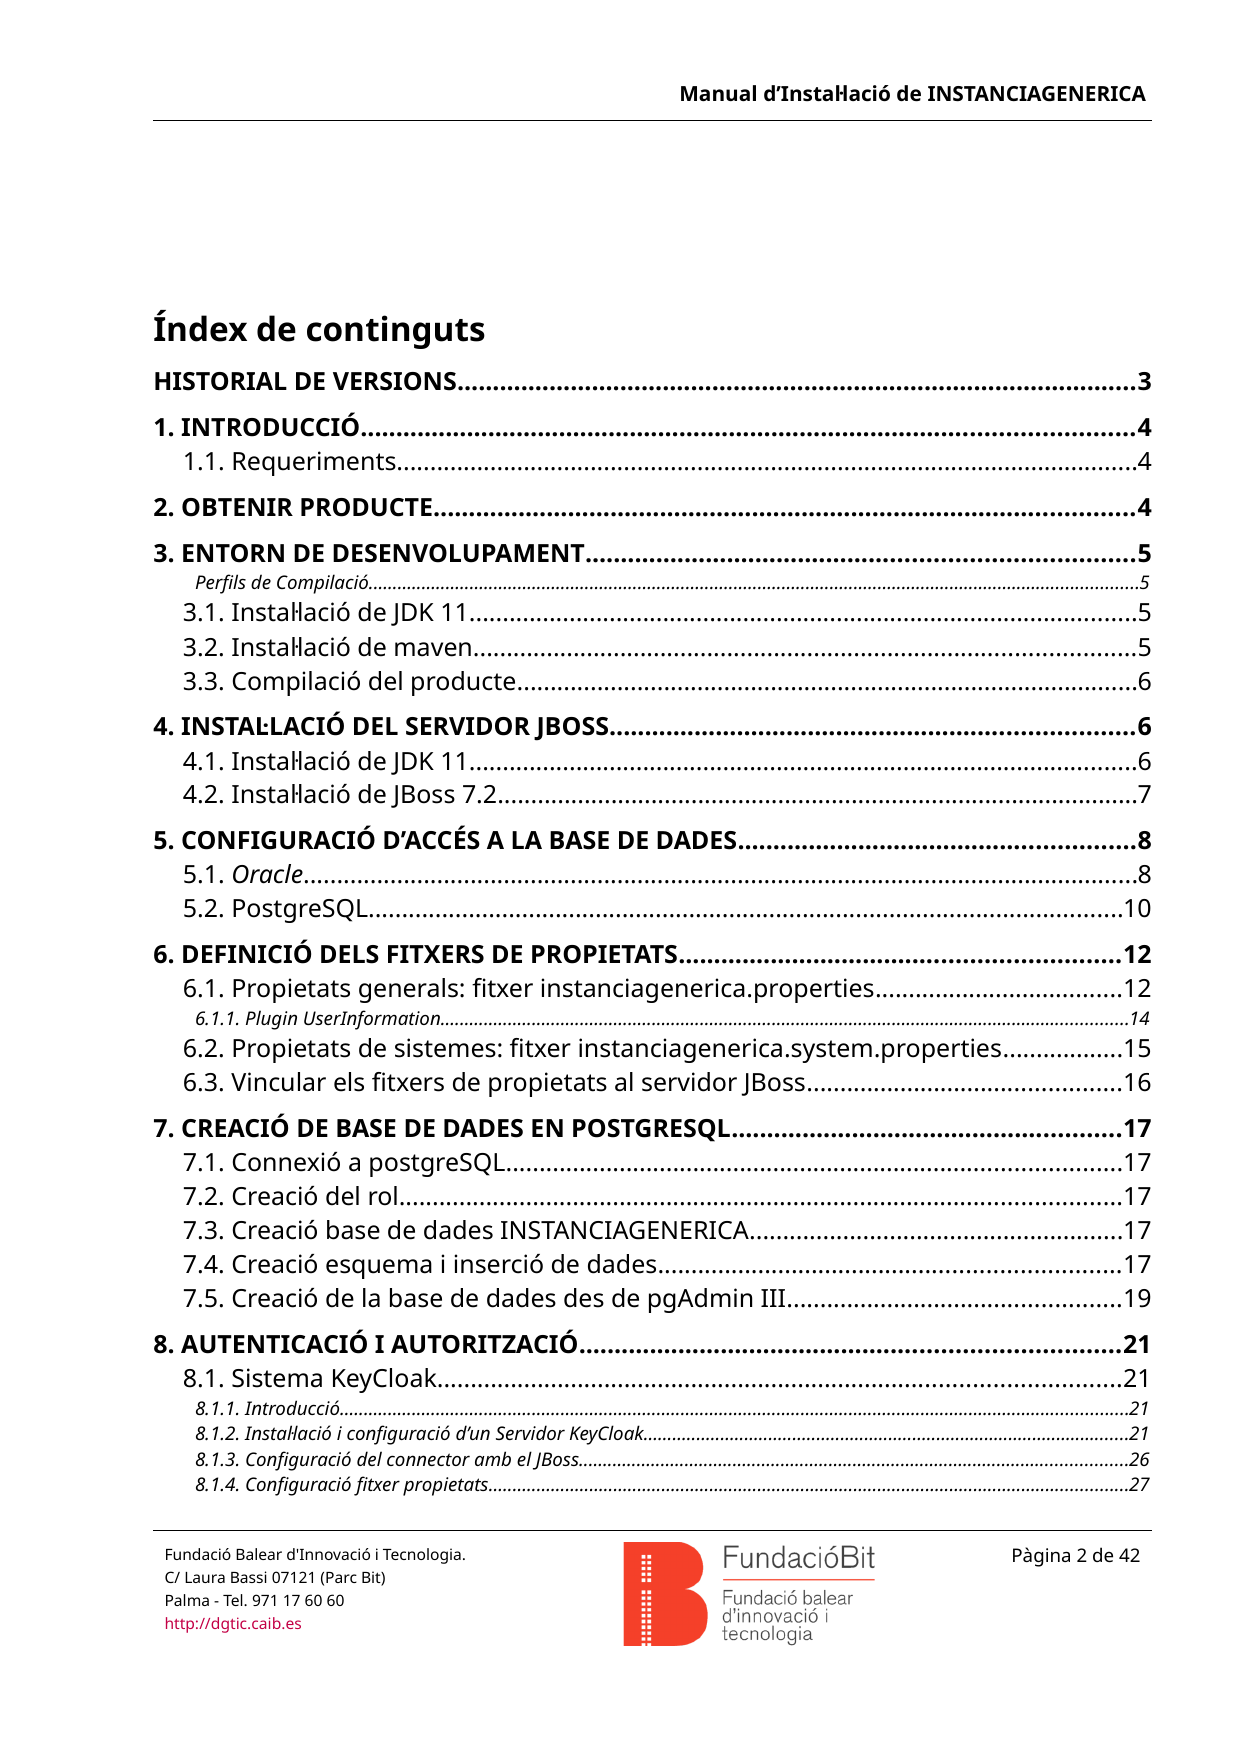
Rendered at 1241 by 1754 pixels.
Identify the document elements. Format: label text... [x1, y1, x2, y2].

text 8.1. Sistema KeyCloak 21 [183, 1361, 1152, 1395]
text 7.4. Creació esquema i inserció de dades 17 [183, 1247, 1152, 1281]
text 6. Definició dels fitxers de propietats 12 [153, 937, 1152, 971]
text 3. Entorn de desenvolupament 5 [153, 536, 1152, 569]
text 3.2. Instal·lació de maven 5 [183, 629, 1152, 663]
text 5.1. Oracle 8 [183, 857, 1152, 891]
text 4.2. Instal·lació de JBoss 7.2 7 [183, 777, 1152, 811]
text 2. Obtenir producte 4 [153, 490, 1152, 524]
text 8.1.3. Configuració del connector amb el JBoss 26 [195, 1446, 1152, 1471]
text 7.3. Creació base de dades INSTANCIAGENERICA 17 [183, 1213, 1152, 1247]
text 5.2. PostgreSQL 10 [183, 891, 1152, 925]
picture [623, 1542, 875, 1646]
text Historial de versions 3 [153, 364, 1152, 398]
text 4. Instal·lació del Servidor JBOSS 6 [153, 709, 1152, 743]
text 1. Introducció 4 [153, 410, 1152, 444]
text 1.1. Requeriments 4 [183, 444, 1152, 478]
text 8.1.1. Introducció 21 [195, 1395, 1152, 1420]
text 7.1. Connexió a postgreSQL 17 [183, 1144, 1152, 1179]
text 4.1. Instal·lació de JDK 11 6 [183, 743, 1152, 777]
text Perfils de Compilació 5 [195, 569, 1152, 595]
text 6.1.1. Plugin UserInformation 14 [195, 1005, 1152, 1031]
text 8. Autenticació i Autorització 21 [153, 1327, 1152, 1361]
text 6.3. Vincular els fitxers de propietats al servidor JBoss 16 [183, 1065, 1152, 1099]
text 3.3. Compilació del producte 6 [183, 663, 1152, 697]
text 6.1. Propietats generals: fitxer instanciagenerica.properties 12 [183, 971, 1152, 1005]
text 6.2. Propietats de sistemes: fitxer instanciagenerica.system.properties 15 [183, 1031, 1152, 1065]
text 7. Creació de Base de dades en PostgreSQL 17 [153, 1111, 1152, 1144]
text 7.2. Creació del rol 17 [183, 1179, 1152, 1213]
subtitle Índex de continguts [153, 306, 1152, 352]
text 7.5. Creació de la base de dades des de pgAdmin III 19 [183, 1281, 1152, 1315]
text 8.1.2. Instal·lació i configuració d’un Servidor KeyCloak 21 [195, 1420, 1152, 1446]
text 5. Configuració d’accés a la Base de Dades 8 [153, 823, 1152, 857]
text 8.1.4. Configuració fitxer propietats 27 [195, 1471, 1152, 1497]
text 3.1. Instal·lació de JDK 11 5 [183, 595, 1152, 629]
